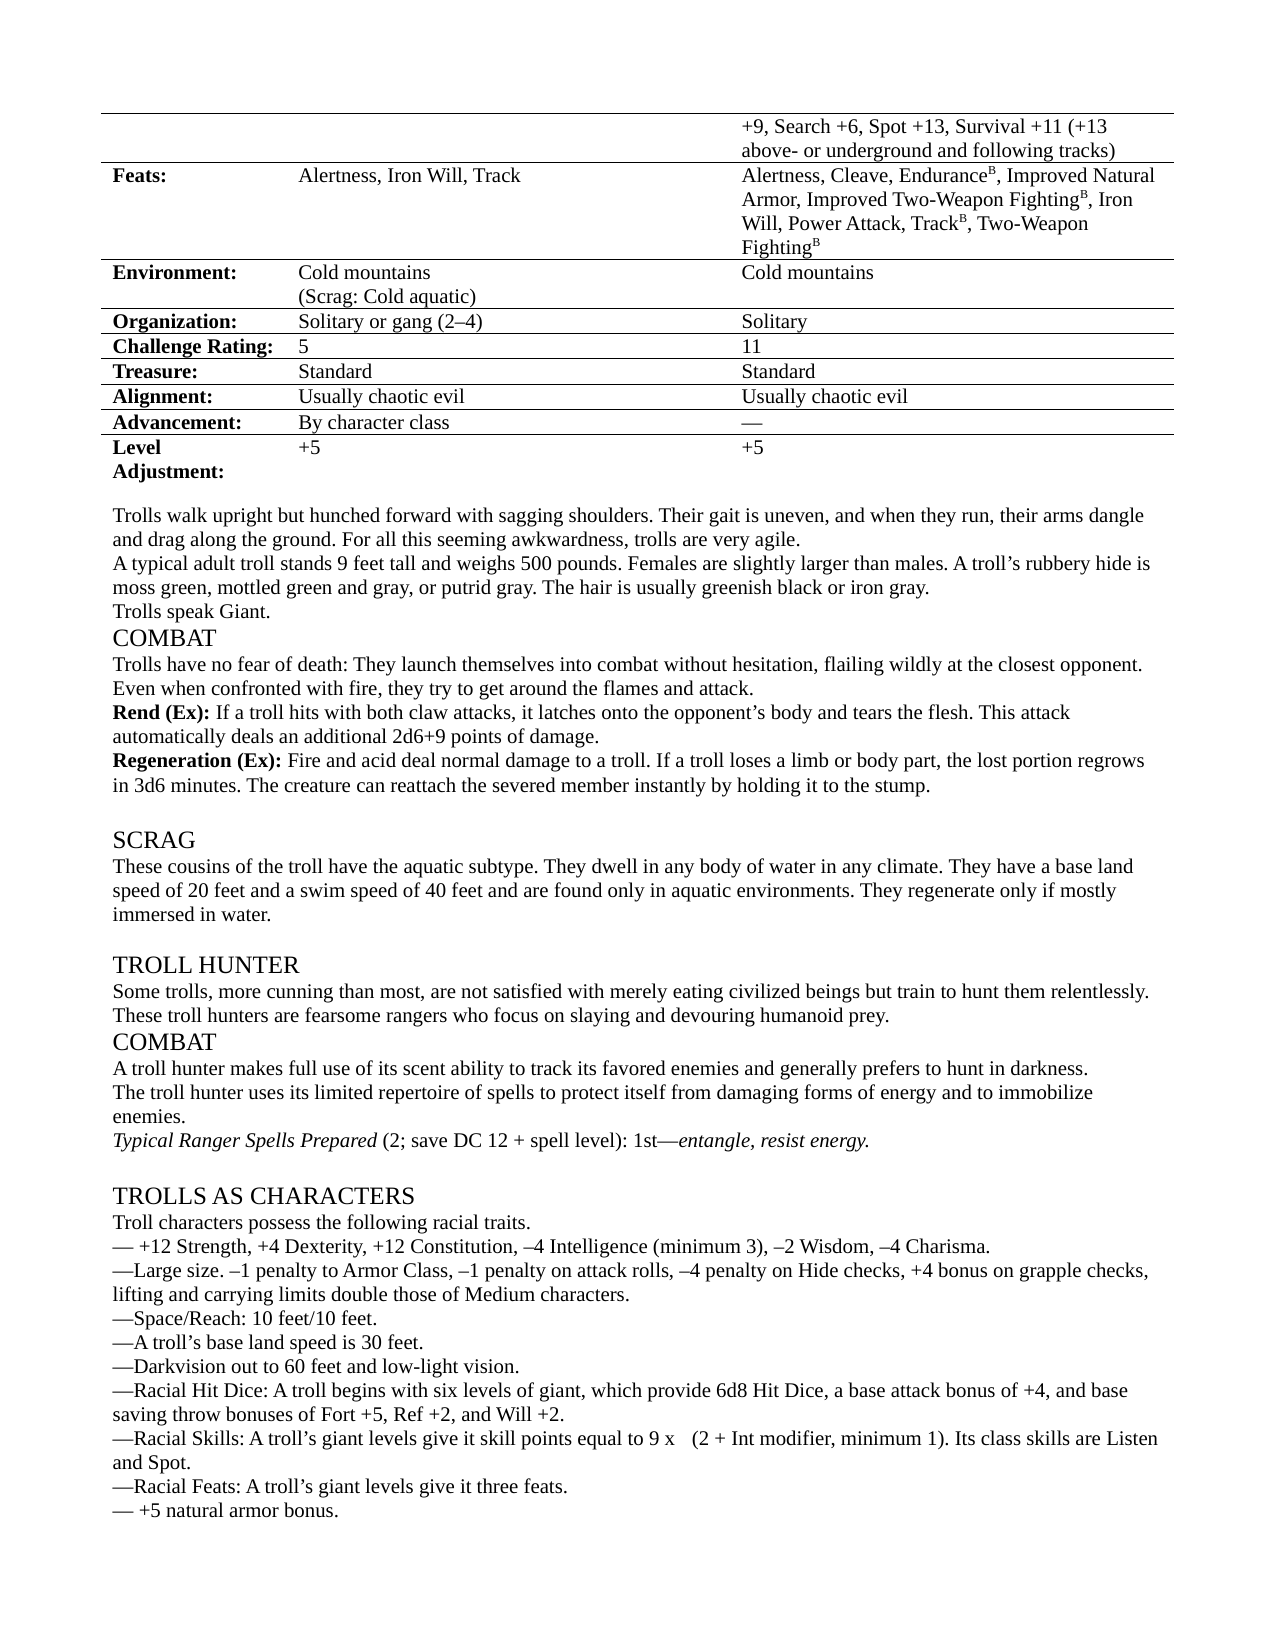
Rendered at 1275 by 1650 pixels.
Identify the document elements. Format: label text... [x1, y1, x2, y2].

text Typical Ranger Spells Prepared (2; save DC 12 + spell level): 1st—entangle, resist energy. [112, 1128, 1162, 1152]
table_cell Usually chaotic evil [730, 385, 1174, 408]
text —Large size. –1 penalty to Armor Class, –1 penalty on attack rolls, –4 penalty on Hide checks, +4 bonus on grapple checks, lifting and carrying limits double those of Medium characters. [112, 1258, 1162, 1306]
table_cell Standard [287, 359, 730, 383]
table_cell Cold mountains [730, 260, 1174, 308]
text Rend (Ex): If a troll hits with both claw attacks, it latches onto the opponent’s body and tears the flesh. This attack automatically deals an additional 2d6+9 points of damage. [112, 700, 1162, 748]
table_cell +5 [730, 435, 1174, 483]
table_cell Level Adjustment: [101, 435, 287, 483]
text —Darkvision out to 60 feet and low-light vision. [112, 1354, 1162, 1378]
text Some trolls, more cunning than most, are not satisfied with merely eating civilized beings but train to hunt them relentlessly. These troll hunters are fearsome rangers who focus on slaying and devouring humanoid prey. [112, 979, 1162, 1027]
text SCRAG [112, 825, 1162, 854]
table_cell Usually chaotic evil [287, 385, 730, 408]
table_cell Solitary [730, 309, 1174, 333]
text COMBAT [112, 1027, 1162, 1056]
text COMBAT [112, 623, 1162, 652]
text Trolls walk upright but hunched forward with sagging shoulders. Their gait is uneven, and when they run, their arms dangle and drag along the ground. For all this seeming awkwardness, trolls are very agile. [112, 503, 1162, 551]
table_cell Treasure: [101, 359, 287, 383]
text Troll characters possess the following racial traits. [112, 1210, 1162, 1234]
table_cell Environment: [101, 260, 287, 308]
table_cell Organization: [101, 309, 287, 333]
text A typical adult troll stands 9 feet tall and weighs 500 pounds. Females are slightly larger than males. A troll’s rubbery hide is moss green, mottled green and gray, or putrid gray. The hair is usually greenish black or iron gray. [112, 551, 1162, 599]
table_cell [101, 114, 287, 162]
table_cell 11 [730, 334, 1174, 358]
table_cell +9, Search +6, Spot +13, Survival +11 (+13 above- or underground and following tracks) [730, 114, 1174, 162]
table_cell Alignment: [101, 385, 287, 408]
text TROLLS AS CHARACTERS [112, 1181, 1162, 1210]
text Trolls speak Giant. [112, 599, 1162, 623]
text —Space/Reach: 10 feet/10 feet. [112, 1306, 1162, 1330]
table_cell Challenge Rating: [101, 334, 287, 358]
table_cell Standard [730, 359, 1174, 383]
text These cousins of the troll have the aquatic subtype. They dwell in any body of water in any climate. They have a base land speed of 20 feet and a swim speed of 40 feet and are found only in aquatic environments. They regenerate only if mostly immersed in water. [112, 854, 1162, 926]
text The troll hunter uses its limited repertoire of spells to protect itself from damaging forms of energy and to immobilize enemies. [112, 1080, 1162, 1128]
table_cell 5 [287, 334, 730, 358]
text —A troll’s base land speed is 30 feet. [112, 1330, 1162, 1354]
text Regeneration (Ex): Fire and acid deal normal damage to a troll. If a troll loses a limb or body part, the lost portion regrows in 3d6 minutes. The creature can reattach the severed member instantly by holding it to the stump. [112, 748, 1162, 797]
table_cell +5 [287, 435, 730, 483]
text — +12 Strength, +4 Dexterity, +12 Constitution, –4 Intelligence (minimum 3), –2 Wisdom, –4 Charisma. [112, 1234, 1162, 1258]
table_cell [287, 114, 730, 162]
table_cell Feats: [101, 163, 287, 259]
table_cell By character class [287, 410, 730, 434]
table_cell Alertness, Iron Will, Track [287, 163, 730, 259]
table_cell Advancement: [101, 410, 287, 434]
text A troll hunter makes full use of its scent ability to track its favored enemies and generally prefers to hunt in darkness. [112, 1056, 1162, 1080]
text — +5 natural armor bonus. [112, 1498, 1162, 1522]
text Trolls have no fear of death: They launch themselves into combat without hesitation, flailing wildly at the closest opponent. Even when confronted with fire, they try to get around the flames and attack. [112, 652, 1162, 700]
table_cell Cold mountains (Scrag: Cold aquatic) [287, 260, 730, 308]
text TROLL HUNTER [112, 950, 1162, 979]
table_cell Solitary or gang (2–4) [287, 309, 730, 333]
text —Racial Skills: A troll’s giant levels give it skill points equal to 9 x(2 + Int modifier, minimum 1). Its class skills are Listen and Spot. [112, 1426, 1162, 1474]
text —Racial Hit Dice: A troll begins with six levels of giant, which provide 6d8 Hit Dice, a base attack bonus of +4, and base saving throw bonuses of Fort +5, Ref +2, and Will +2. [112, 1378, 1162, 1426]
table_cell — [730, 410, 1174, 434]
text —Racial Feats: A troll’s giant levels give it three feats. [112, 1474, 1162, 1498]
table_cell Alertness, Cleave, EnduranceB, Improved Natural Armor, Improved Two-Weapon FightingB, Iron Will, Power Attack, TrackB, Two-Weapon FightingB [730, 163, 1174, 259]
